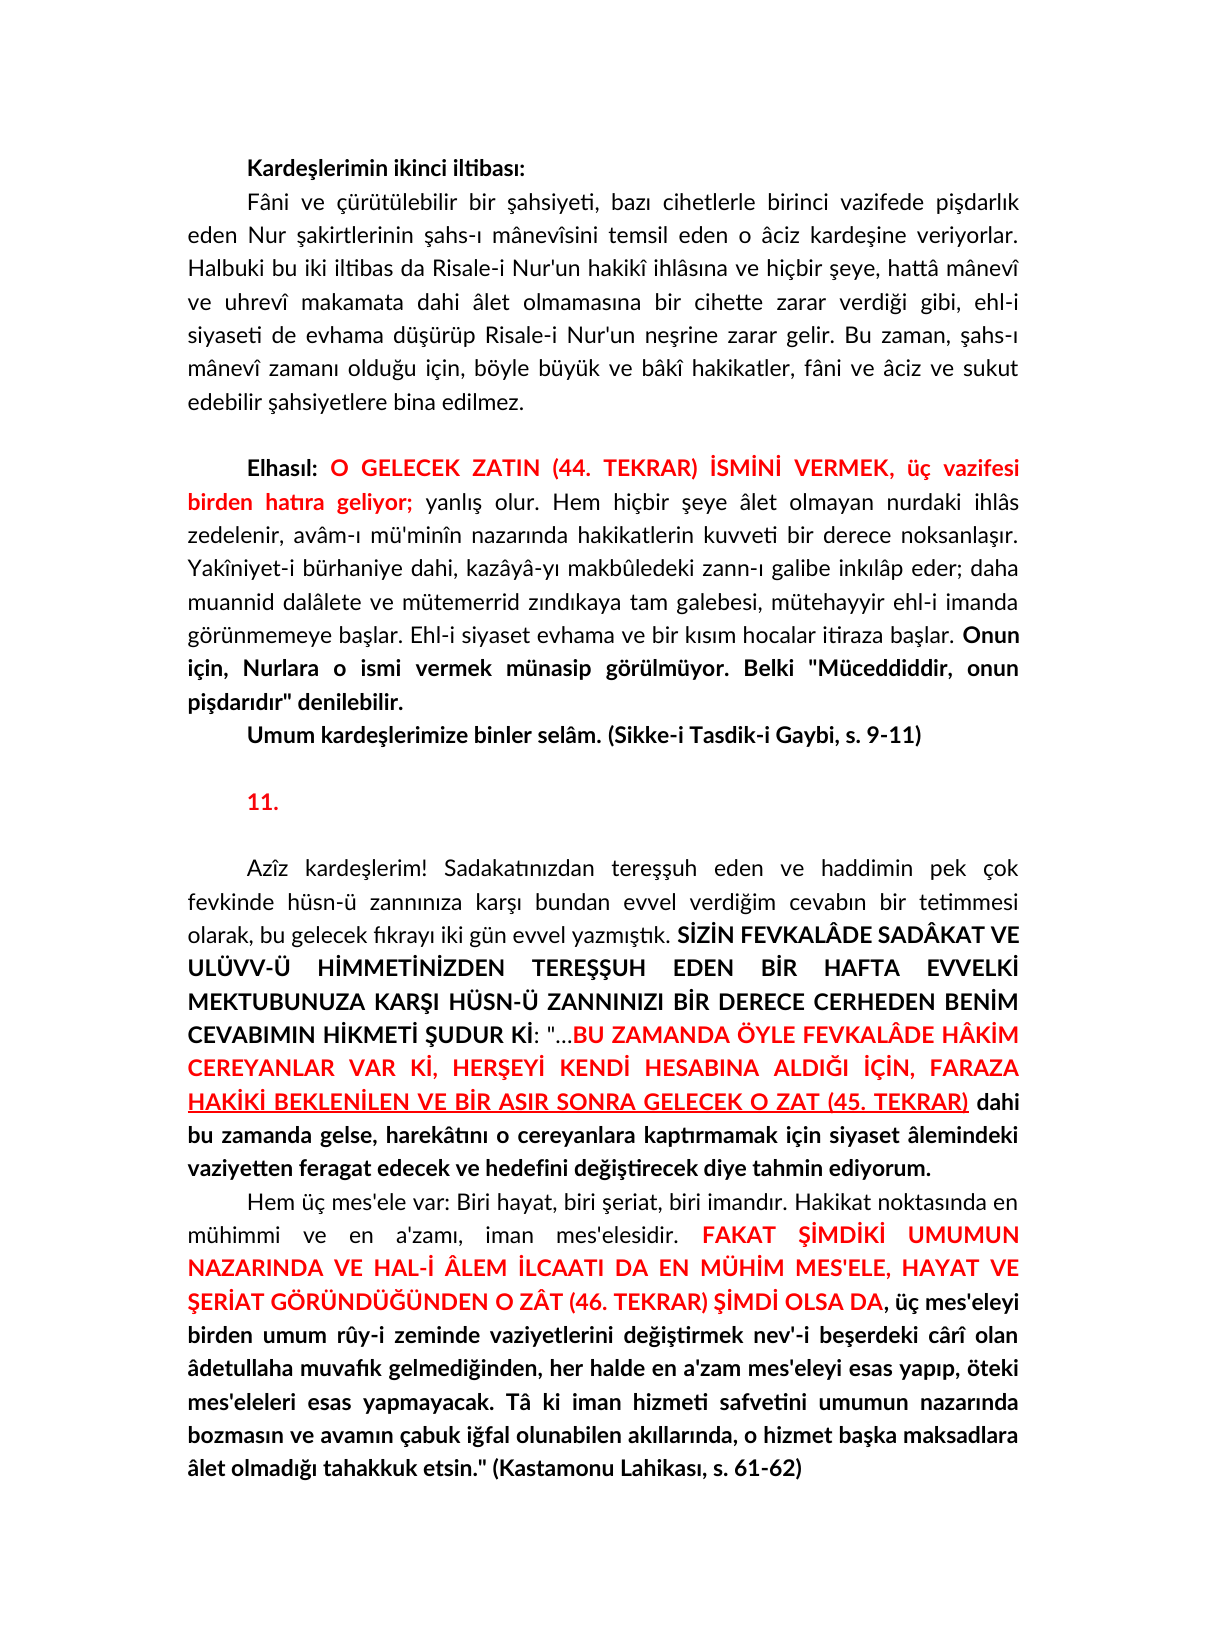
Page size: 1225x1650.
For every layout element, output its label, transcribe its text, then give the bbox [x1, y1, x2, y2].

text 11. [187, 783, 1020, 817]
text Kardeşlerimin ikinci iltibası: [187, 150, 1020, 183]
text Umum kardeşlerimize binler selâm. (Sikke-i Tasdik-i Gaybi, s. 9-11) [187, 717, 1020, 750]
text Fâni ve çürütülebilir bir şahsiyeti, bazı cihetlerle birinci vazifede pişdarlık eden Nur şakirtlerinin şahs-ı mânevîsini temsil eden o âciz kardeşine veriyorlar. Halbuki bu iki iltibas da Risale-i Nur'un hakikî ihlâsına ve hiçbir şeye, hattâ mânevî ve uhrevî makamata dahi âlet olmamasına bir cihette zarar verdiği gibi, ehl-i siyaseti de evhama düşürüp Risale-i Nur'un neşrine zarar gelir. Bu zaman, şahs-ı mânevî zamanı olduğu için, böyle büyük ve bâkî hakikatler, fâni ve âciz ve sukut edebilir şahsiyetlere bina edilmez. [187, 183, 1020, 417]
text Elhasıl: O gelecek zatIn (44. TEKRAR) İSMİNİ vermek, üç vazifesi birden hatıra geliyor; yanlış olur. Hem hiçbir şeye âlet olmayan nurdaki ihlâs zedelenir, avâm-ı mü'minîn nazarında hakikatlerin kuvveti bir derece noksanlaşır. Yakîniyet-i bürhaniye dahi, kazâyâ-yı makbûledeki zann-ı galibe inkılâp eder; daha muannid dalâlete ve mütemerrid zındıkaya tam galebesi, mütehayyir ehl-i imanda görünmemeye başlar. Ehl-i siyaset evhama ve bir kısım hocalar itiraza başlar. Onun için, Nurlara o ismi vermek münasip görülmüyor. Belki "Müceddiddir, onun pişdarıdır" denilebilir. [187, 450, 1020, 717]
text Azîz kardeşlerim! Sadakatınızdan tereşşuh eden ve haddimin pek çok fevkinde hüsn-ü zannınıza karşı bundan evvel verdiğim cevabın bir tetimmesi olarak, bu gelecek fıkrayı iki gün evvel yazmıştık. SİZİN FEVKALÂDE SADÂKAT VE ULÜVV-Ü HİMMETİNİZDEN TEREŞŞUH EDEN BİR HAFTA EVVELKİ MEKTUBUNUZA KARŞI HÜSN-Ü ZANNINIZI BİR DERECE CERHEDEN BENİM CEVABIMIN HİKMETİ ŞUDUR Kİ: "…BU ZAMANDA ÖYLE FEVKALÂDE HÂKİM CEREYANLAR VAR Kİ, HERŞEYİ KENDİ HESABINA ALDIĞI İÇİN, FARAZA HAKİKİ BEKLENİLEN VE BİR ASIR SONRA GELECEK O ZAT (45. TEKRAR) dahi bu zamanda gelse, harekâtını o cereyanlara kaptırmamak için siyaset âlemindeki vaziyetten feragat edecek ve hedefini değiştirecek diye tahmin ediyorum. [187, 850, 1020, 1183]
text Hem üç mes'ele var: Biri hayat, biri şeriat, biri imandır. Hakikat noktasında en mühimmi ve en a'zamı, iman mes'elesidir. FAKAT ŞİMDİKİ UMUMUN NAZARINDA VE HAL-İ ÂLEM İLCAATI DA EN MÜHİM MES'ELE, HAYAT VE ŞERİAT GÖRÜNDÜĞÜNDEN O ZÂT (46. TEKRAR) ŞİMDİ OLSA DA, üç mes'eleyi birden umum rûy-i zeminde vaziyetlerini değiştirmek nev'-i beşerdeki cârî olan âdetullaha muvafık gelmediğinden, her halde en a'zam mes'eleyi esas yapıp, öteki mes'eleleri esas yapmayacak. Tâ ki iman hizmeti safvetini umumun nazarında bozmasın ve avamın çabuk iğfal olunabilen akıllarında, o hizmet başka maksadlara âlet olmadığı tahakkuk etsin." (Kastamonu Lahikası, s. 61-62) [187, 1183, 1020, 1483]
